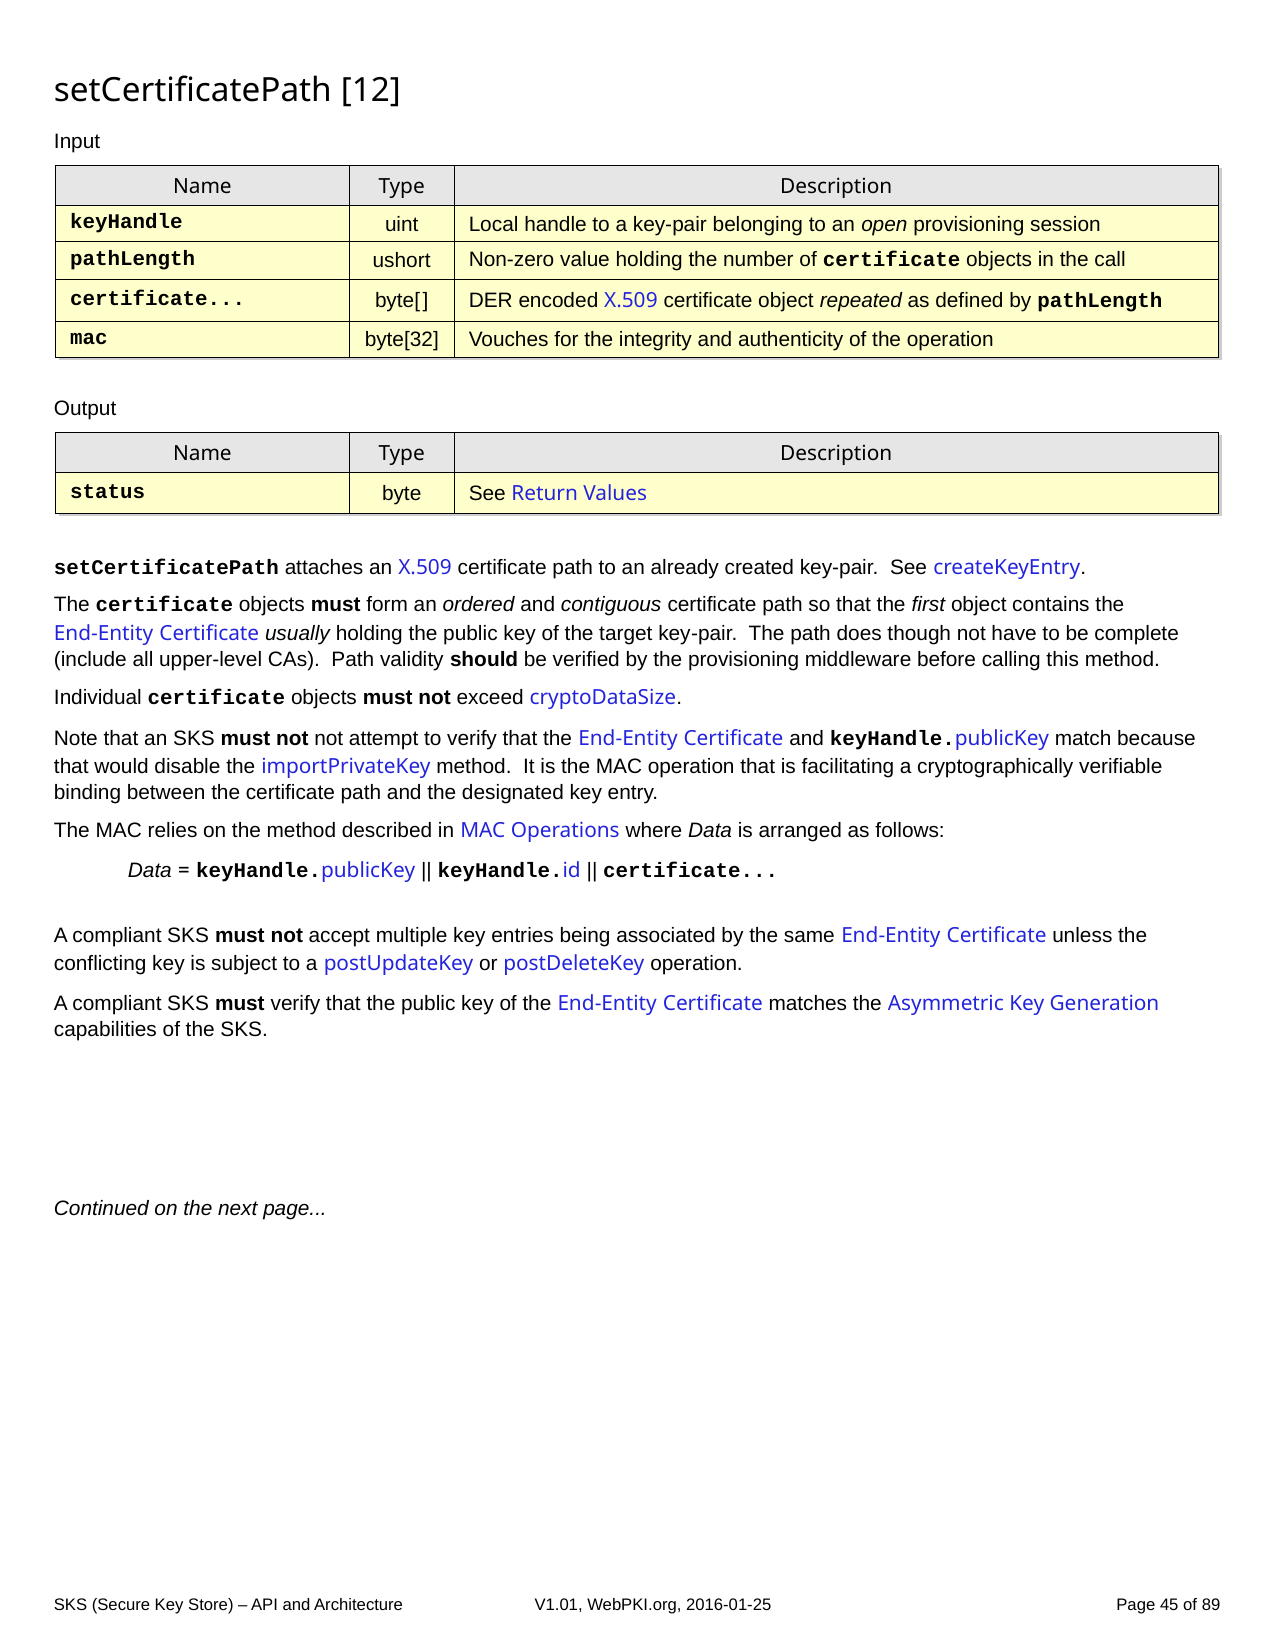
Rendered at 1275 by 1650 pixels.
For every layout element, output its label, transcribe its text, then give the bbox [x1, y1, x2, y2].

table_cell ushort [350, 242, 454, 279]
table_cell DER encoded X.509 certificate object repeated as defined by pathLength‪‫‬‭‪‏‪‏‎ [455, 280, 1218, 321]
text A compliant SKS must not accept multiple key entries being associated by the same End-Entity Certificate unless the conflicting key is subject to a postUpdateKey or postDeleteKey operation. [54, 920, 1221, 977]
table_cell uint [350, 206, 454, 241]
text The certificate objects must form an ordered and contiguous certificate path so that the first object contains the End-Entity Certificate usually holding the public key of the target key‑pair. The path does though not have to be complete (include all upper-level CAs). Path validity should be verified by the provisioning middleware before calling this method. [54, 592, 1221, 671]
text Continued on the next page... [54, 1196, 1221, 1219]
table_cell See Return Values [455, 473, 1218, 513]
table_cell pathLength [56, 242, 349, 279]
text Data = keyHandle.publicKey || keyHandle.id || certificate... [54, 856, 1221, 884]
text setCertificatePath attaches an X.509 certificate path to an already created key-pair. See createKeyEntry. [54, 552, 1221, 581]
table_header Description [455, 166, 1218, 205]
text A compliant SKS must verify that the public key of the End-Entity Certificate matches the Asymmetric Key Generation capabilities of the SKS. [54, 988, 1221, 1041]
text Output [54, 396, 1221, 420]
table_cell status [56, 473, 349, 513]
text Individual certificate objects must not exceed cryptoDataSize. [54, 682, 1221, 711]
table_cell certificate... [56, 280, 349, 321]
table_header Name [56, 166, 349, 205]
table_header Name [56, 433, 349, 472]
text Input [54, 129, 1221, 153]
subtitle setCertificatePath [12] [54, 66, 1221, 111]
table_cell byte⁮[ ] [350, 280, 454, 321]
table_cell Local handle to a key-pair belonging to an open provisioning session [455, 206, 1218, 241]
table_header Description [455, 433, 1218, 472]
table_cell keyHandle [56, 206, 349, 241]
table_cell Non-zero value holding the number of certificate objects in the call [455, 242, 1218, 279]
table_header Type [350, 433, 454, 472]
table_header Type [350, 166, 454, 205]
table_cell Vouches for the integrity and authenticity of the operation [455, 322, 1218, 357]
table_cell byte [350, 473, 454, 513]
table_cell mac [56, 322, 349, 357]
text Note that an SKS must not not attempt to verify that the End-Entity Certificate and keyHandle.publicKey match because that would disable the importPrivateKey method. It is the MAC operation that is facilitating a cryptographically verifiable binding between the certificate path and the designated key entry. [54, 723, 1221, 803]
text The MAC relies on the method described in MAC Operations where Data is arranged as follows: [54, 815, 1221, 844]
table_cell byte⁮[32] [350, 322, 454, 357]
